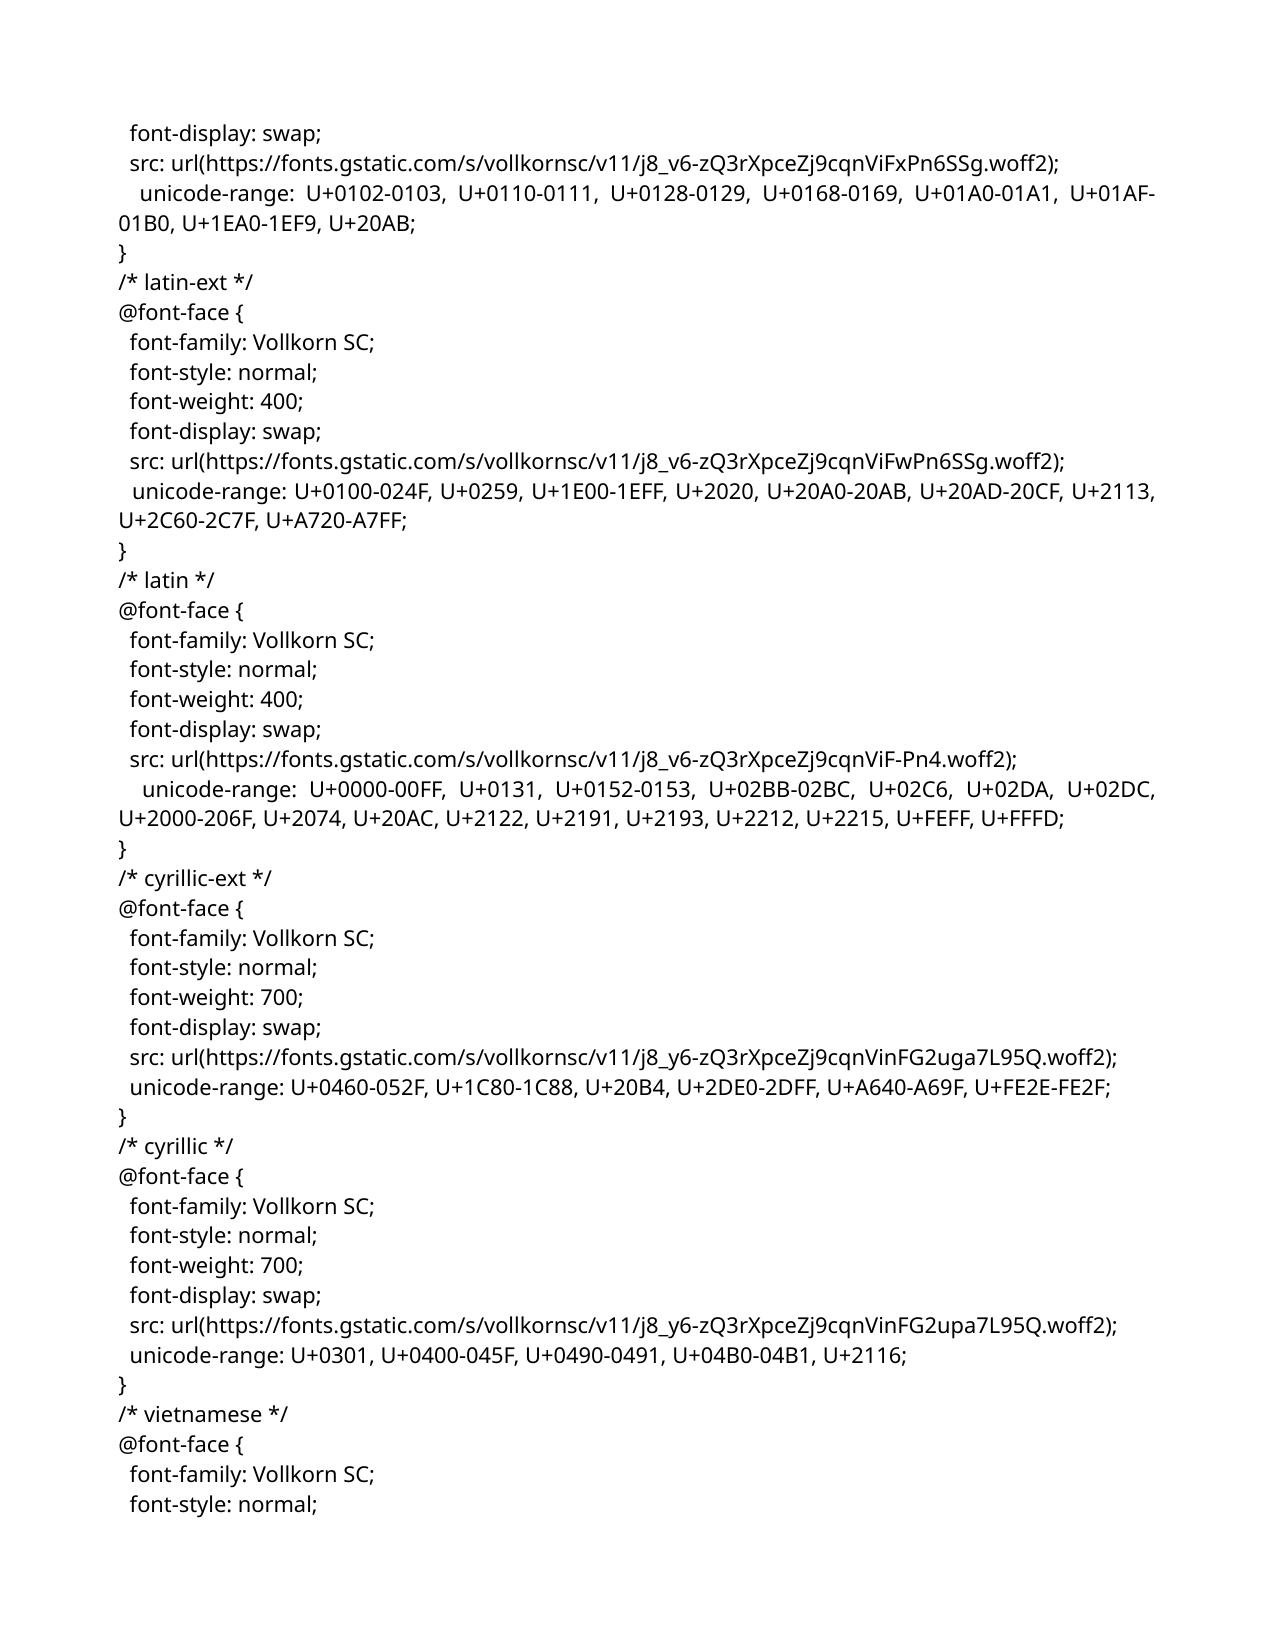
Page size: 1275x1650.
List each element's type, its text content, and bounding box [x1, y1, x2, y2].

text unicode-range: U+0301, U+0400-045F, U+0490-0491, U+04B0-04B1, U+2116; [118, 1339, 1157, 1369]
text font-display: swap; [118, 118, 1157, 148]
text font-display: swap; [118, 714, 1157, 744]
text src: url(https://fonts.gstatic.com/s/vollkornsc/v11/j8_y6-zQ3rXpceZj9cqnVinFG2upa7L95Q.woff2); [118, 1310, 1157, 1339]
text font-style: normal; [118, 952, 1157, 982]
text @font-face { [118, 893, 1157, 922]
text unicode-range: U+0460-052F, U+1C80-1C88, U+20B4, U+2DE0-2DFF, U+A640-A69F, U+FE2E-FE2F; [118, 1071, 1157, 1101]
text font-family: Vollkorn SC; [118, 1191, 1157, 1220]
text font-weight: 400; [118, 684, 1157, 714]
text /* vietnamese */ [118, 1399, 1157, 1429]
text font-weight: 700; [118, 982, 1157, 1012]
text unicode-range: U+0000-00FF, U+0131, U+0152-0153, U+02BB-02BC, U+02C6, U+02DA, U+02DC, U+2000-206F, U+2074, U+20AC, U+2122, U+2191, U+2193, U+2212, U+2215, U+FEFF, U+FFFD; [118, 773, 1157, 833]
text font-style: normal; [118, 654, 1157, 684]
text font-style: normal; [118, 1220, 1157, 1250]
text font-display: swap; [118, 416, 1157, 446]
text @font-face { [118, 595, 1157, 624]
text src: url(https://fonts.gstatic.com/s/vollkornsc/v11/j8_v6-zQ3rXpceZj9cqnViF-Pn4.woff2); [118, 744, 1157, 773]
text font-weight: 700; [118, 1250, 1157, 1280]
text font-weight: 400; [118, 386, 1157, 416]
text font-family: Vollkorn SC; [118, 1459, 1157, 1488]
text src: url(https://fonts.gstatic.com/s/vollkornsc/v11/j8_v6-zQ3rXpceZj9cqnViFwPn6SSg.woff2); [118, 446, 1157, 476]
text @font-face { [118, 1429, 1157, 1459]
text @font-face { [118, 1161, 1157, 1191]
text /* latin-ext */ [118, 267, 1157, 297]
text /* cyrillic */ [118, 1131, 1157, 1161]
text font-display: swap; [118, 1280, 1157, 1310]
text font-style: normal; [118, 356, 1157, 386]
text src: url(https://fonts.gstatic.com/s/vollkornsc/v11/j8_v6-zQ3rXpceZj9cqnViFxPn6SSg.woff2); [118, 148, 1157, 178]
text font-family: Vollkorn SC; [118, 327, 1157, 356]
text unicode-range: U+0100-024F, U+0259, U+1E00-1EFF, U+2020, U+20A0-20AB, U+20AD-20CF, U+2113, U+2C60-2C7F, U+A720-A7FF; [118, 476, 1157, 535]
text font-family: Vollkorn SC; [118, 922, 1157, 952]
text font-display: swap; [118, 1012, 1157, 1042]
text font-style: normal; [118, 1488, 1157, 1518]
text } [118, 833, 1157, 863]
text @font-face { [118, 297, 1157, 327]
text } [118, 237, 1157, 267]
text } [118, 535, 1157, 565]
text unicode-range: U+0102-0103, U+0110-0111, U+0128-0129, U+0168-0169, U+01A0-01A1, U+01AF-01B0, U+1EA0-1EF9, U+20AB; [118, 178, 1157, 237]
text } [118, 1101, 1157, 1131]
text font-family: Vollkorn SC; [118, 624, 1157, 654]
text /* cyrillic-ext */ [118, 863, 1157, 893]
text src: url(https://fonts.gstatic.com/s/vollkornsc/v11/j8_y6-zQ3rXpceZj9cqnVinFG2uga7L95Q.woff2); [118, 1042, 1157, 1071]
text /* latin */ [118, 565, 1157, 595]
text } [118, 1369, 1157, 1399]
